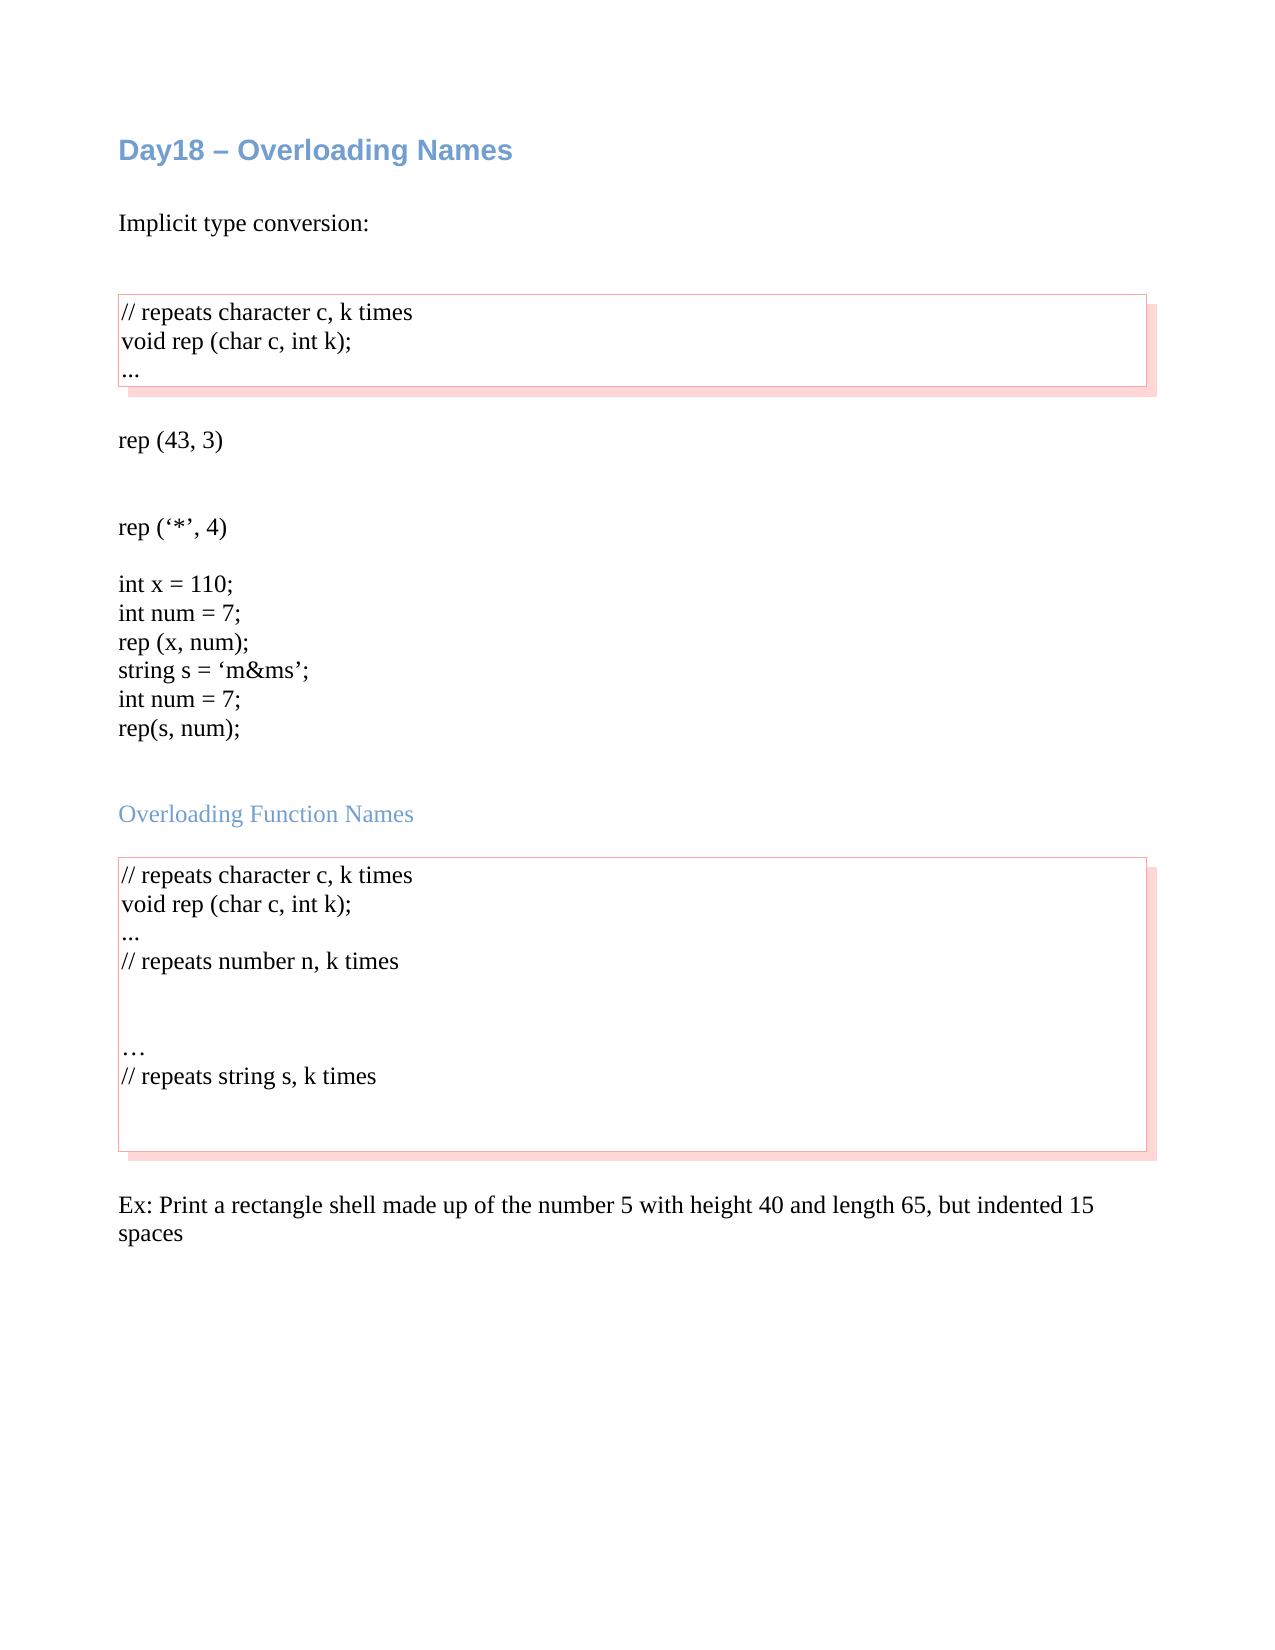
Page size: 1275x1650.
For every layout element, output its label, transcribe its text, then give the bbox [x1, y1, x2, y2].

table_cell int x = 110; int num = 7; rep (x, num); [118, 569, 637, 656]
text ... [119, 914, 1146, 943]
table_cell string s = ‘m&ms’; int num = 7; rep(s, num); [118, 656, 637, 742]
text Ex: Print a rectangle shell made up of the number 5 with height 40 and length 65, but indented 15 spaces [118, 1190, 1157, 1247]
text // repeats character c, k times [119, 295, 1146, 323]
text // repeats string s, k times [119, 1058, 1146, 1090]
table_header rep (43, 3) [118, 397, 637, 483]
subtitle Day18 – Overloading Names [118, 133, 1157, 166]
text … [119, 1029, 1146, 1058]
text void rep (char c, int k); [119, 886, 1146, 914]
text void rep (char c, int k); [119, 323, 1146, 351]
table_cell rep (‘*’, 4) [118, 483, 637, 569]
text Implicit type conversion: [118, 208, 1157, 236]
table_cell [638, 483, 1157, 569]
text // repeats character c, k times [119, 858, 1146, 886]
table_cell [638, 569, 1157, 656]
text ... [119, 351, 1146, 386]
text Overloading Function Names [118, 799, 1157, 828]
text // repeats number n, k times [119, 943, 1146, 975]
table_header [638, 397, 1157, 483]
table_cell [638, 656, 1157, 742]
